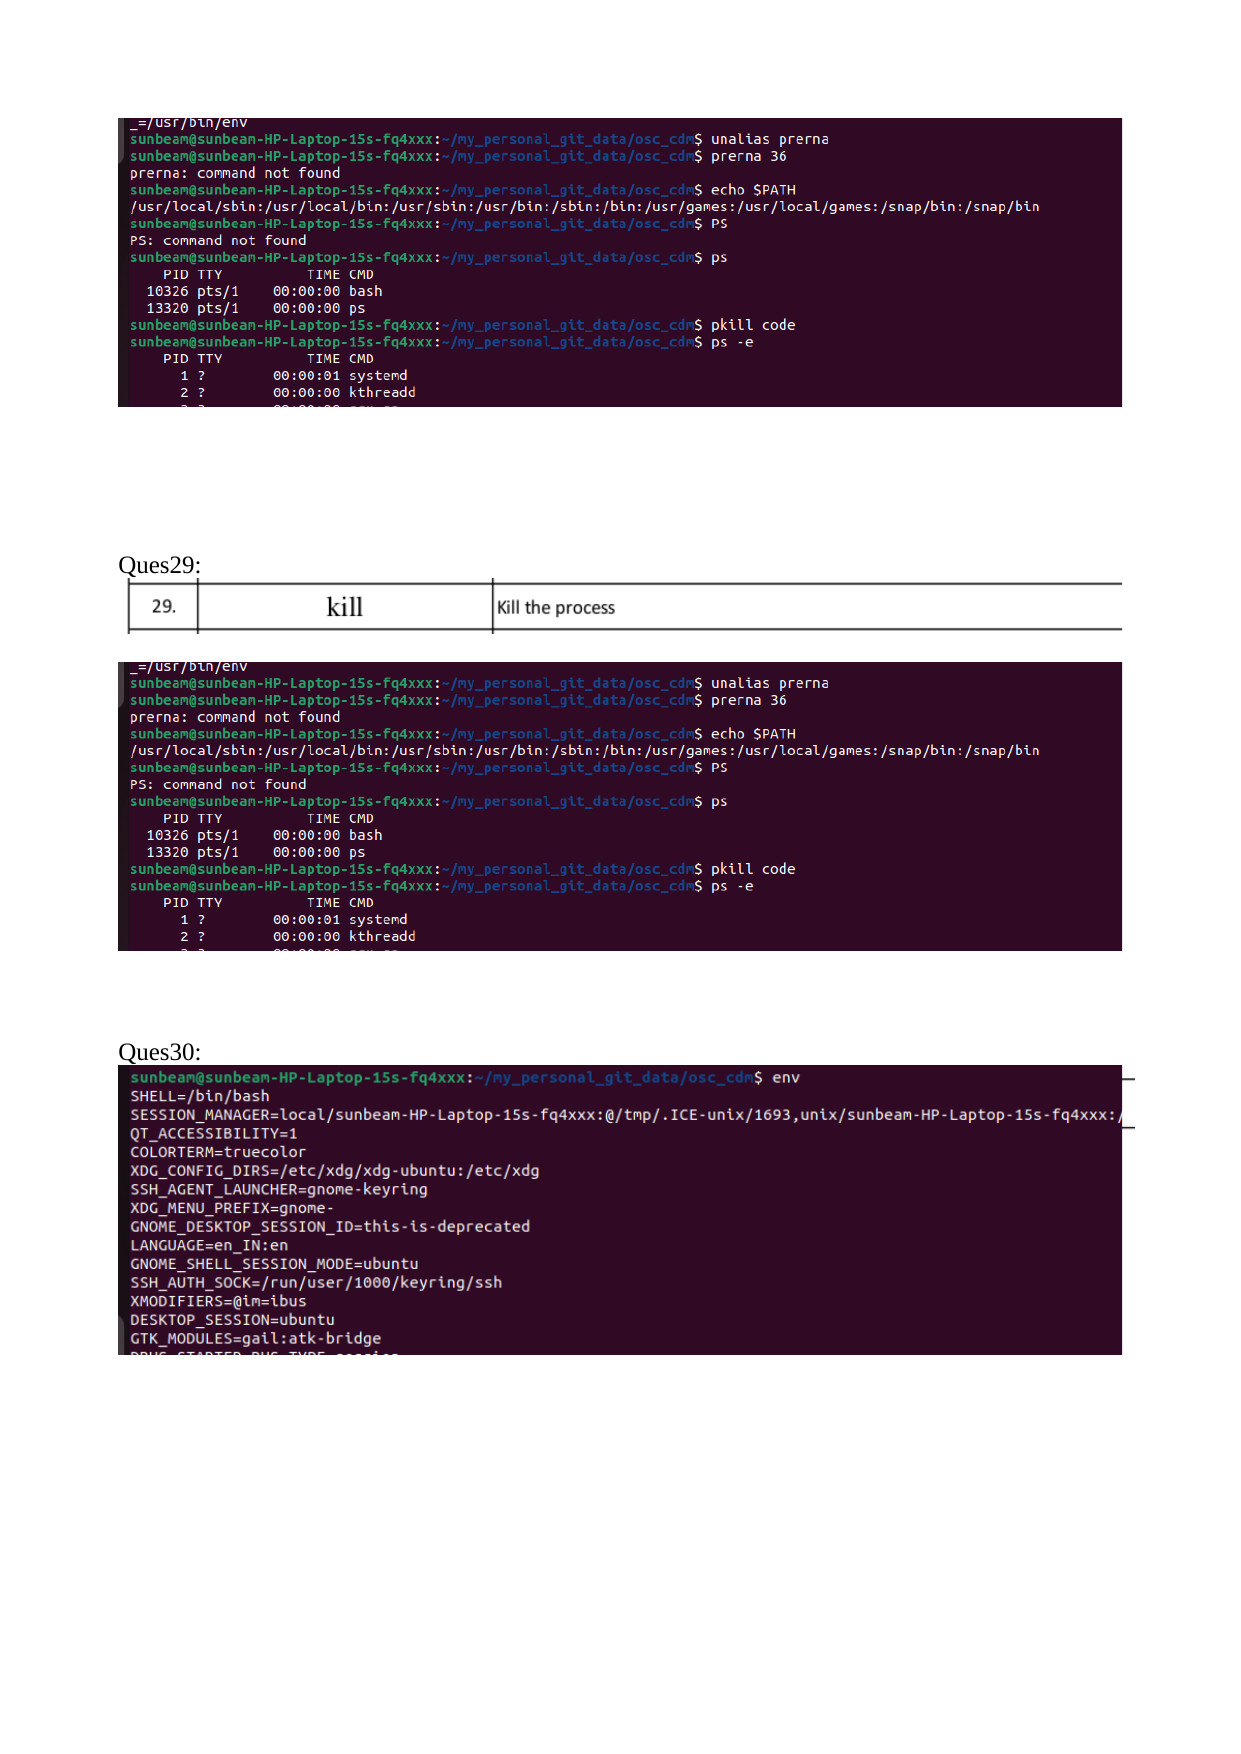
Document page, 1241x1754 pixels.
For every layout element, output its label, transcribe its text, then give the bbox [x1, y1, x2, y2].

text Ques29: [118, 550, 1122, 578]
picture [118, 118, 1123, 407]
picture [118, 578, 1123, 634]
picture [118, 1065, 1135, 1355]
text Ques30: [118, 1037, 1122, 1065]
picture [118, 662, 1123, 951]
